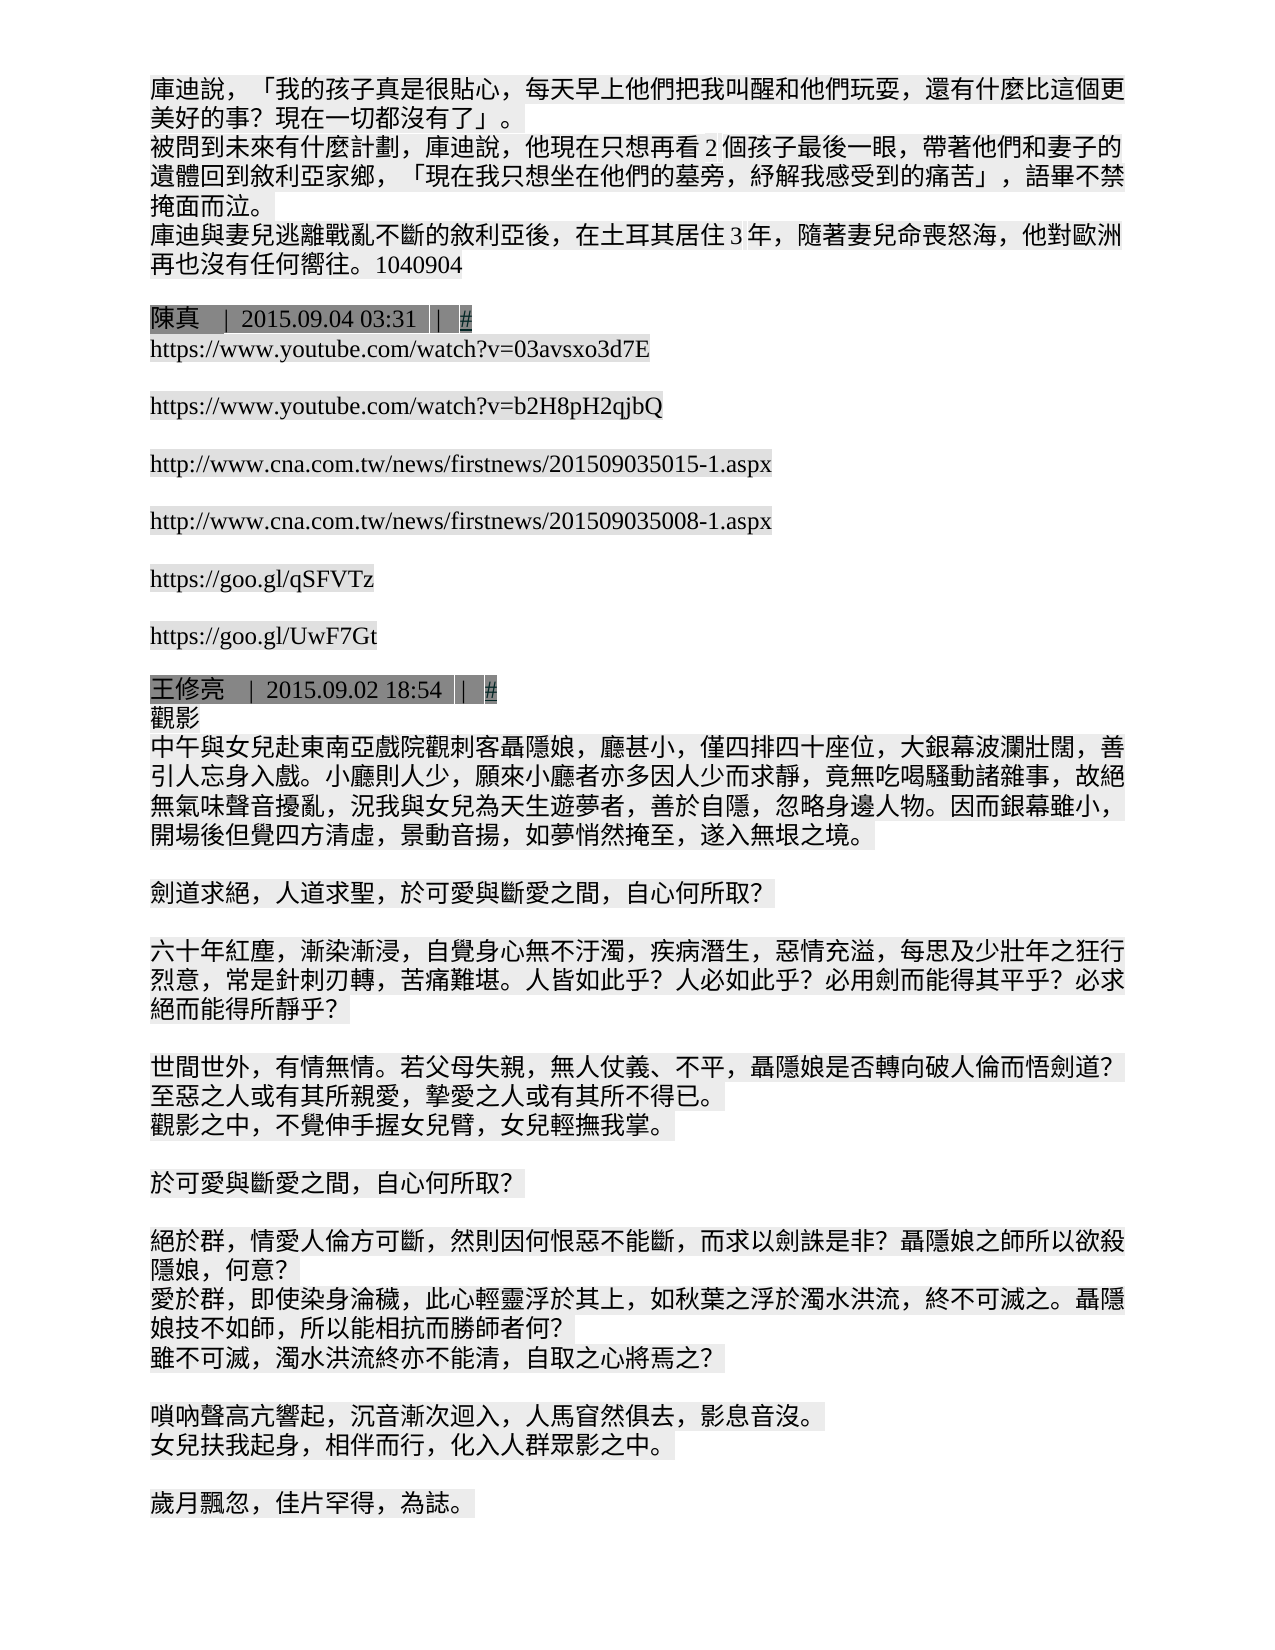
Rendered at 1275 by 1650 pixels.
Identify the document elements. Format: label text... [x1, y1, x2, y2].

text 王修亮 | 2015.09.02 18:54 | # [150, 675, 1125, 704]
text 庫迪說，「我的孩子真是很貼心，每天早上他們把我叫醒和他們玩耍，還有什麼比這個更美好的事？現在一切都沒有了」。 被問到未來有什麼計劃，庫迪說，他現在只想再看2個孩子最後一眼，帶著他們和妻子的遺體回到敘利亞家鄉，「現在我只想坐在他們的墓旁，紓解我感受到的痛苦」，語畢不禁掩面而泣。 庫迪與妻兒逃離戰亂不斷的敘利亞後，在土耳其居住3年，隨著妻兒命喪怒海，他對歐洲再也沒有任何嚮往。1040904 [150, 75, 1125, 279]
text 觀影 中午與女兒赴東南亞戲院觀刺客聶隱娘，廳甚小，僅四排四十座位，大銀幕波瀾壯闊，善引人忘身入戲。小廳則人少，願來小廳者亦多因人少而求靜，竟無吃喝騷動諸雜事，故絕無氣味聲音擾亂，況我與女兒為天生遊夢者，善於自隱，忽略身邊人物。因而銀幕雖小，開場後但覺四方清虛，景動音揚，如夢悄然掩至，遂入無垠之境。 劍道求絕，人道求聖，於可愛與斷愛之間，自心何所取？ 六十年紅塵，漸染漸浸，自覺身心無不汙濁，疾病潛生，惡情充溢，每思及少壯年之狂行烈意，常是針刺刃轉，苦痛難堪。人皆如此乎？人必如此乎？必用劍而能得其平乎？必求絕而能得所靜乎？ 世間世外，有情無情。若父母失親，無人仗義、不平，聶隱娘是否轉向破人倫而悟劍道？ 至惡之人或有其所親愛，摯愛之人或有其所不得已。 觀影之中，不覺伸手握女兒臂，女兒輕撫我掌。 於可愛與斷愛之間，自心何所取？ 絕於群，情愛人倫方可斷，然則因何恨惡不能斷，而求以劍誅是非？聶隱娘之師所以欲殺隱娘，何意？ 愛於群，即使染身淪穢，此心輕靈浮於其上，如秋葉之浮於濁水洪流，終不可滅之。聶隱娘技不如師，所以能相抗而勝師者何？ 雖不可滅，濁水洪流終亦不能清，自取之心將焉之？ 嗩吶聲高亢響起，沉音漸次迴入，人馬窅然俱去，影息音沒。 女兒扶我起身，相伴而行，化入人群眾影之中。 歲月飄忽，佳片罕得，為誌。 [150, 704, 1125, 1547]
text 陳真 | 2015.09.04 03:31 | # [150, 304, 1125, 334]
text https://www.youtube.com/watch?v=03avsxo3d7E https://www.youtube.com/watch?v=b2H8pH2qjbQ http://www.cna.com.tw/news/firstnews/201509035015-1.aspx http://www.cna.com.tw/news/firstnews/201509035008-1.aspx https://goo.gl/qSFVTz https://goo.gl/UwF7Gt [150, 334, 1125, 650]
